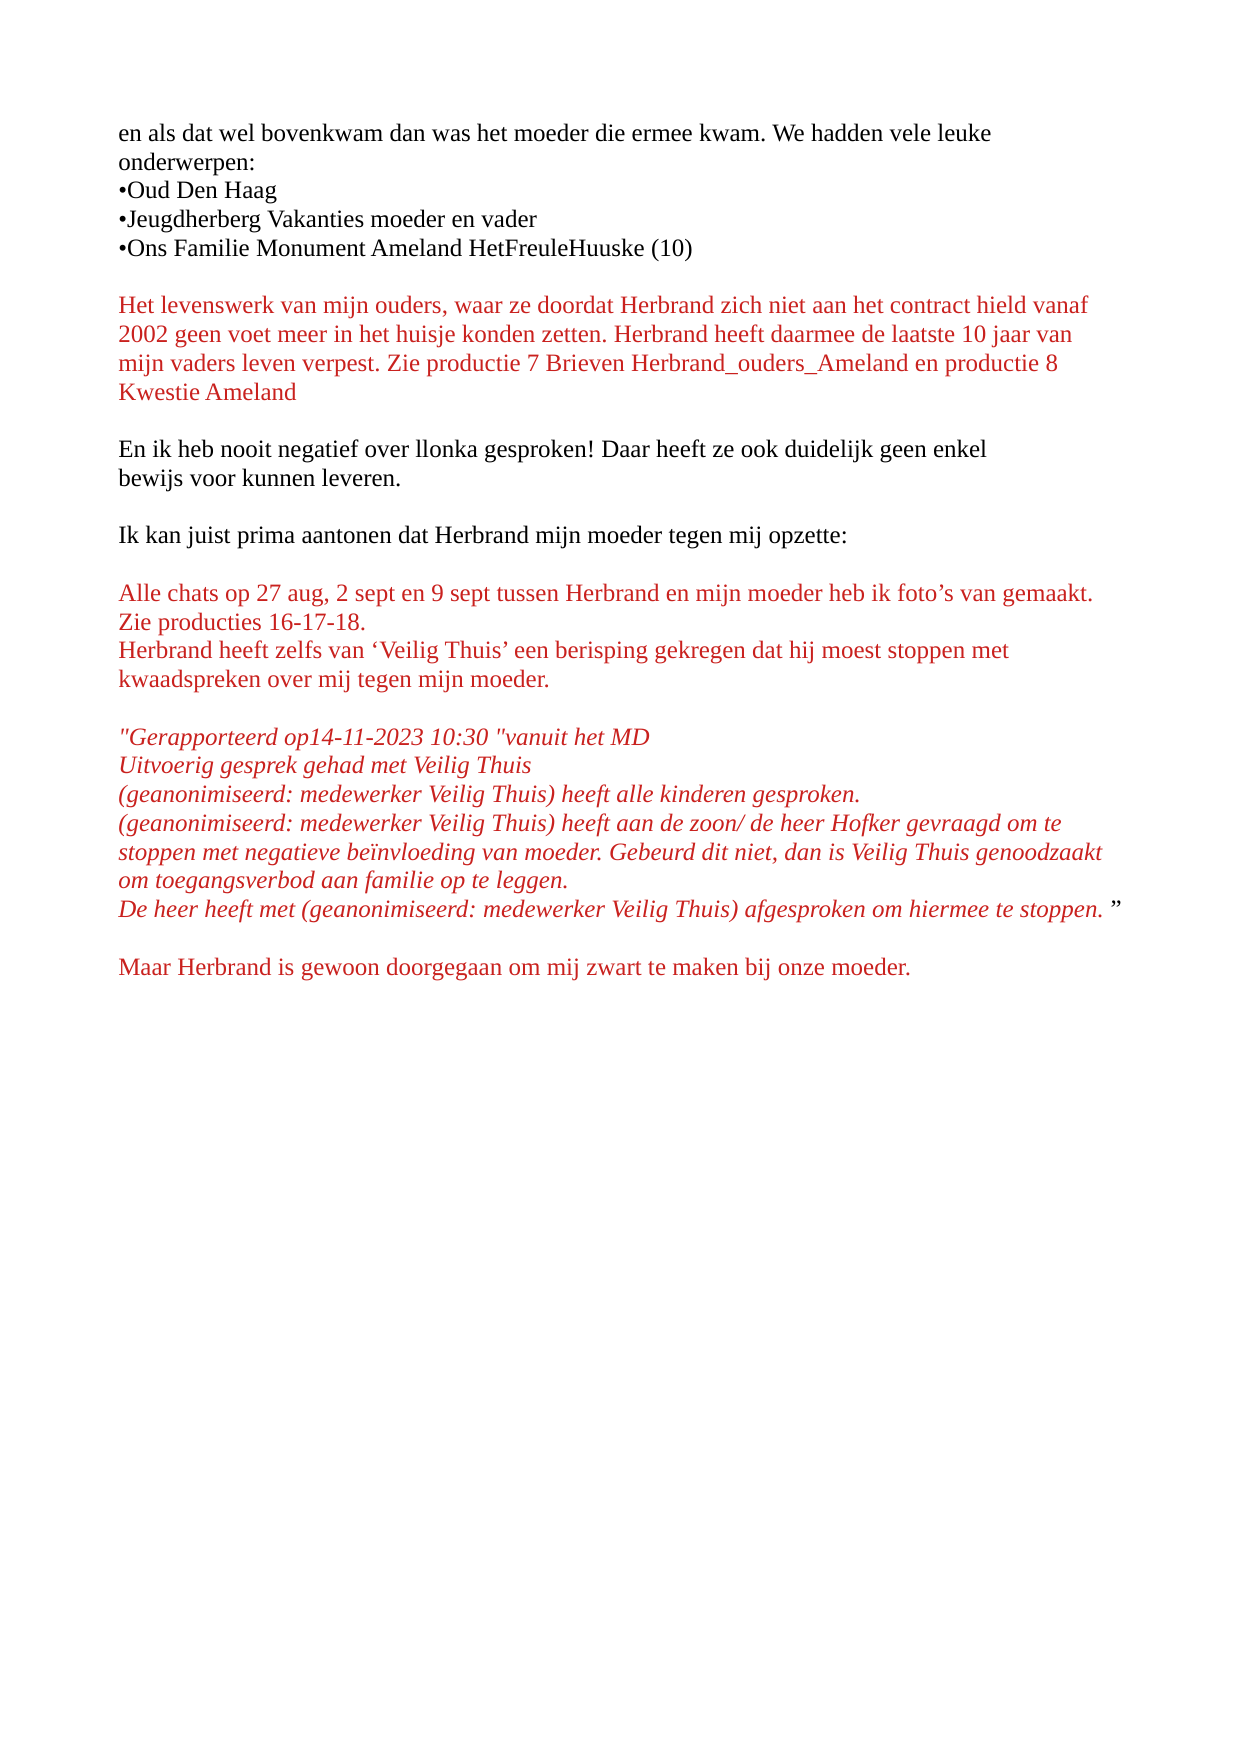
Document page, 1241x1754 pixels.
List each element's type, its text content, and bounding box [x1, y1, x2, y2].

text "Gerapporteerd op14-11-2023 10:30 "vanuit het MD [118, 722, 1122, 751]
text Ik kan juist prima aantonen dat Herbrand mijn moeder tegen mij opzette: [118, 521, 1122, 549]
text •Jeugdherberg Vakanties moeder en vader [118, 204, 1122, 233]
text 2002 geen voet meer in het huisje konden zetten. Herbrand heeft daarmee de laatste 10 jaar van mijn vaders leven verpest. Zie productie 7 Brieven Herbrand_ouders_Ameland en productie 8 Kwestie Ameland [118, 319, 1122, 406]
text Het levenswerk van mijn ouders, waar ze doordat Herbrand zich niet aan het contract hield vanaf [118, 291, 1122, 319]
text kwaadspreken over mij tegen mijn moeder. [118, 664, 1122, 693]
text •Oud Den Haag [118, 176, 1122, 204]
text bewijs voor kunnen leveren. [118, 463, 1122, 492]
text En ik heb nooit negatief over llonka gesproken! Daar heeft ze ook duidelijk geen enkel [118, 434, 1122, 463]
text •Ons Familie Monument Ameland HetFreuleHuuske (10) [118, 233, 1122, 262]
text (geanonimiseerd: medewerker Veilig Thuis) heeft alle kinderen gesproken. [118, 779, 1122, 808]
text De heer heeft met (geanonimiseerd: medewerker Veilig Thuis) afgesproken om hiermee te stoppen. ” [118, 894, 1122, 923]
text (geanonimiseerd: medewerker Veilig Thuis) heeft aan de zoon/ de heer Hofker gevraagd om te stoppen met negatieve beïnvloeding van moeder. Gebeurd dit niet, dan is Veilig Thuis genoodzaakt om toegangsverbod aan familie op te leggen. [118, 808, 1122, 894]
text Uitvoerig gesprek gehad met Veilig Thuis [118, 751, 1122, 779]
text Maar Herbrand is gewoon doorgegaan om mij zwart te maken bij onze moeder. [118, 952, 1122, 981]
text en als dat wel bovenkwam dan was het moeder die ermee kwam. We hadden vele leuke onderwerpen: [118, 118, 1122, 176]
text Alle chats op 27 aug, 2 sept en 9 sept tussen Herbrand en mijn moeder heb ik foto’s van gemaakt. [118, 578, 1122, 607]
text Herbrand heeft zelfs van ‘Veilig Thuis’ een berisping gekregen dat hij moest stoppen met [118, 636, 1122, 664]
text Zie producties 16-17-18. [118, 607, 1122, 636]
